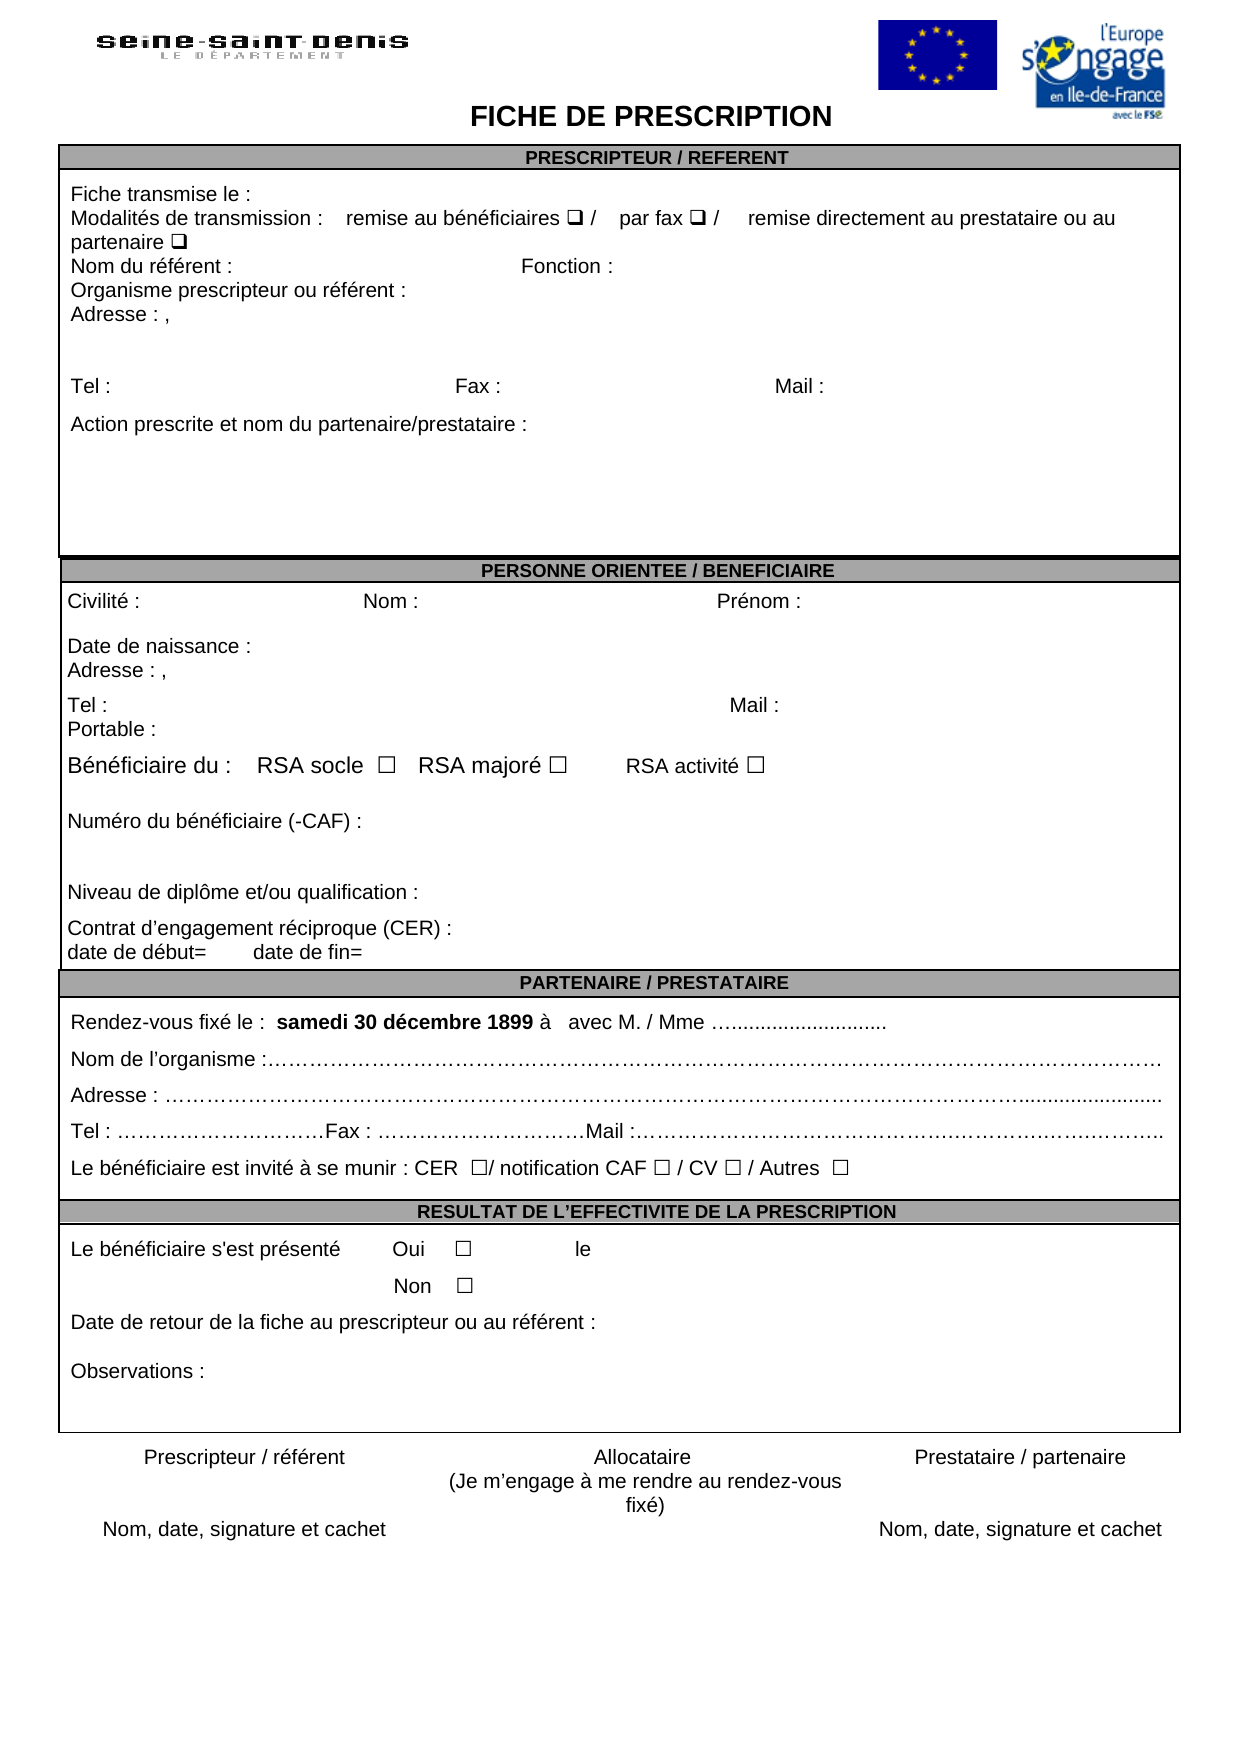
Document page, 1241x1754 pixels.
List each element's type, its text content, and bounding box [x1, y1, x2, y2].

table_cell [724, 804, 1179, 839]
table_cell Prescripteur / référent [59, 1433, 429, 1517]
table_cell Le bénéficiaire s'est présenté Oui ☐ le Non ☐ Date de retour de la fiche au prescripteur ou au référent : Observations : [60, 1225, 1179, 1432]
table_header Prénom : [711, 583, 1179, 628]
table_cell Action prescrite et nom du partenaire/prestataire : [60, 412, 1179, 555]
table_cell Niveau de diplôme et/ou qualification : [62, 875, 1179, 910]
table_cell Mail : [724, 687, 1179, 747]
table_header Civilité : [62, 583, 357, 628]
table_cell Date de naissance : Adresse : , [62, 628, 1179, 687]
table_cell Rendez-vous fixé le : samedi 30 décembre 1899 à avec M. / Mme …........................... Nom de l’organisme :………………………………………………………………………………………………………………… Adresse : ……………………………………………………………………………………………………………......................... Tel : …………………………Fax : …………………………Mail :……………………………………….………….…….……….. Le bénéficiaire est invité à se munir : CER ☐/ notification CAF ☐ / CV ☐ / Autres ☐ [60, 998, 1179, 1199]
table_cell Allocataire (Je m’engage à me rendre au rendez-vous fixé) [430, 1433, 861, 1517]
table_cell Fax : [444, 374, 763, 412]
table_header PERSONNE ORIENTEE / BENEFICIAIRE [62, 560, 1179, 581]
table_cell [430, 1517, 861, 1541]
table_header Nom : [357, 583, 711, 628]
table_cell Contrat d’engagement réciproque (CER) : date de début= date de fin= [62, 910, 1179, 969]
table_cell Tel : [60, 374, 443, 412]
table_cell [724, 839, 1179, 874]
title FICHE DE PRESCRIPTION [59, 99, 1181, 132]
table_cell Bénéficiaire du : RSA socle ☐ RSA majoré ☐ RSA activité ☐ [62, 747, 1179, 804]
table_header PRESCRIPTEUR / REFERENT [60, 146, 1179, 168]
table_cell Numéro du bénéficiaire (-CAF) : [62, 804, 723, 839]
table_cell Nom, date, signature et cachet [59, 1517, 429, 1541]
table_cell RESULTAT DE L’EFFECTIVITE DE LA PRESCRIPTION [60, 1201, 1179, 1222]
table_cell Fiche transmise le : Modalités de transmission : remise au bénéficiaires  / par fax  / remise directement au prestataire ou au partenaire  Nom du référent : Fonction : Organisme prescripteur ou référent : Adresse : , [60, 170, 1179, 374]
table_cell Nom, date, signature et cachet [861, 1517, 1179, 1541]
table_cell Inscrit au Pôle Emploi : ☐ Oui ☑ Non N° d’identifiant : [62, 839, 723, 874]
table_header PARTENAIRE / PRESTATAIRE [60, 971, 1179, 996]
table_cell Prestataire / partenaire [861, 1433, 1179, 1517]
table_cell Tel : Portable : [62, 687, 723, 747]
table_cell Mail : [763, 374, 1179, 412]
